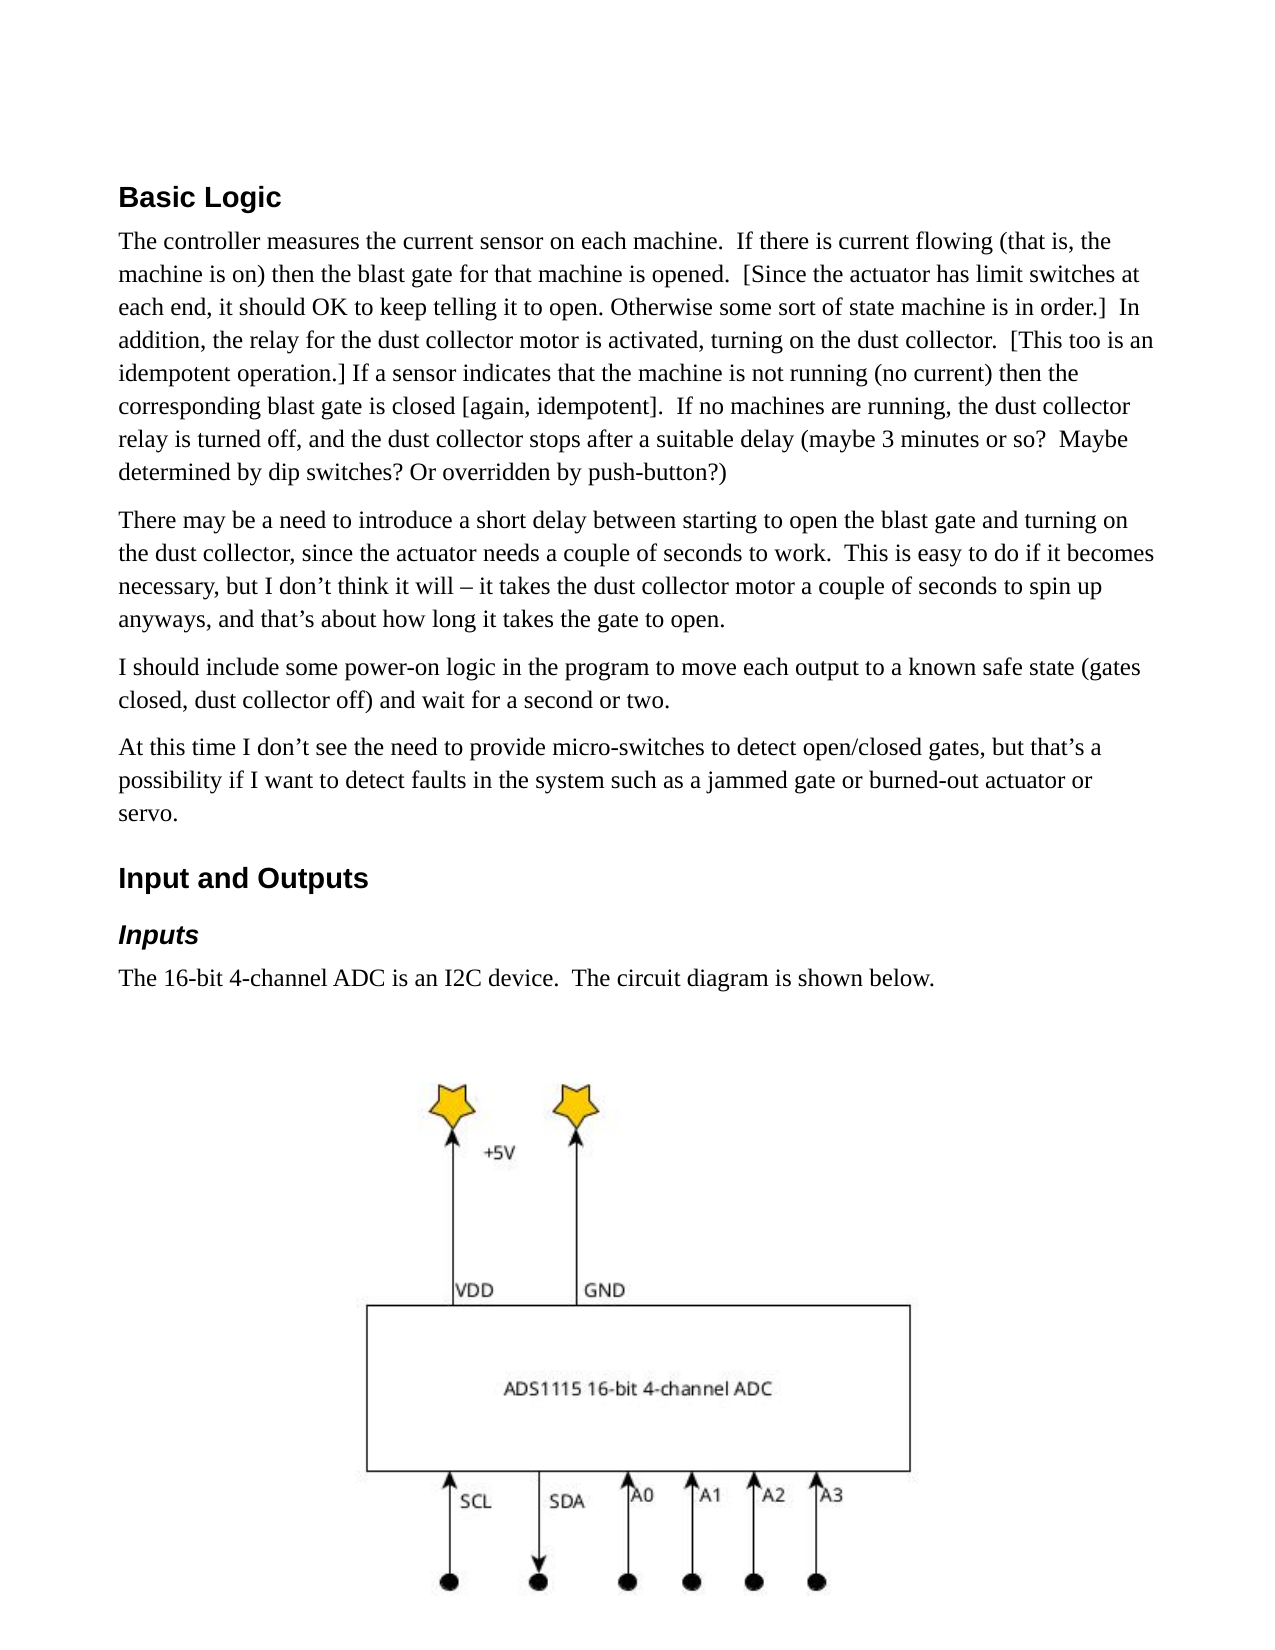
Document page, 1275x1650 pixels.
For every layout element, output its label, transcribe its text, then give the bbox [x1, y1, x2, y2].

subtitle Input and Outputs [118, 861, 1157, 894]
subtitle Basic Logic [118, 180, 1157, 214]
text The 16-bit 4-channel ADC is an I2C device. The circuit diagram is shown below. [118, 963, 1157, 992]
text I should include some power-on logic in the program to move each output to a known safe state (gates closed, dust collector off) and wait for a second or two. [118, 652, 1157, 713]
text At this time I don’t see the need to provide micro-switches to detect open/closed gates, but that’s a possibility if I want to detect faults in the system such as a jammed gate or burned-out actuator or servo. [118, 732, 1157, 827]
text The controller measures the current sensor on each machine. If there is current flowing (that is, the machine is on) then the blast gate for that machine is opened. [Since the actuator has limit switches at each end, it should OK to keep telling it to open. Otherwise some sort of state machine is in order.] In addition, the relay for the dust collector motor is activated, turning on the dust collector. [This too is an idempotent operation.] If a sensor indicates that the machine is not running (no current) then the corresponding blast gate is closed [again, idempotent]. If no machines are running, the dust collector relay is turned off, and the dust collector stops after a suitable delay (maybe 3 minutes or so? Maybe determined by dip switches? Or overridden by push-button?) [118, 226, 1157, 486]
subtitle Inputs [118, 919, 1157, 950]
picture [343, 1058, 933, 1613]
text There may be a need to introduce a short delay between starting to open the blast gate and turning on the dust collector, since the actuator needs a couple of seconds to work. This is easy to do if it becomes necessary, but I don’t think it will – it takes the dust collector motor a couple of seconds to spin up anyways, and that’s about how long it takes the gate to open. [118, 505, 1157, 633]
